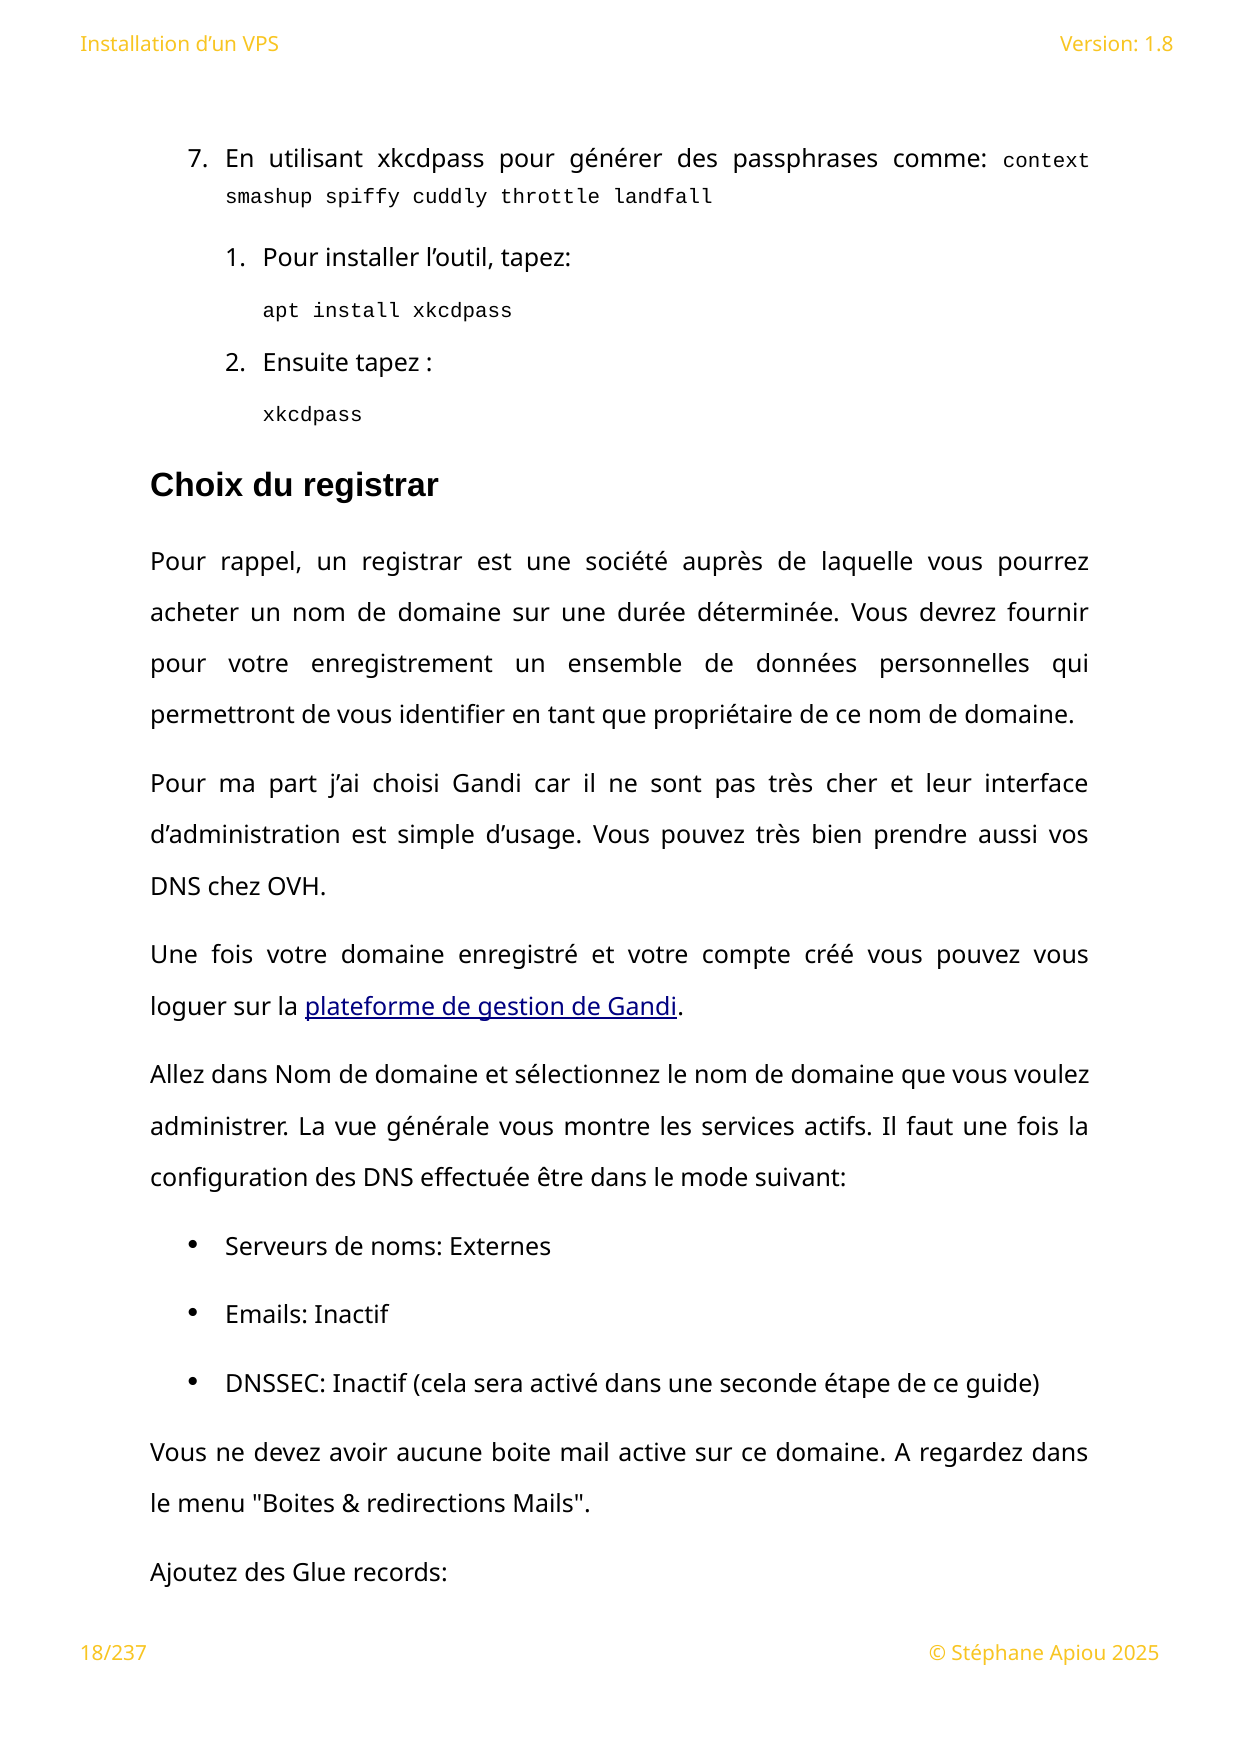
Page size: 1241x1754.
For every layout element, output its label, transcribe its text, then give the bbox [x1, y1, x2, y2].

list Emails: Inactif [187, 1297, 1090, 1331]
text Vous ne devez avoir aucune boite mail active sur ce domaine. A regardez dans le menu "Boites & redirections Mails". [150, 1435, 1090, 1520]
text Une fois votre domaine enregistré et votre compte créé vous pouvez vous loguer sur la plateforme de gestion de Gandi. [150, 937, 1090, 1022]
list xkcdpass [225, 404, 1090, 428]
list apt install xkcdpass [225, 300, 1090, 323]
text Pour ma part j’ai choisi Gandi car il ne sont pas très cher et leur interface d’administration est simple d’usage. Vous pouvez très bien prendre aussi vos DNS chez OVH. [150, 766, 1090, 902]
text Allez dans Nom de domaine et sélectionnez le nom de domaine que vous voulez administrer. La vue générale vous montre les services actifs. Il faut une fois la configuration des DNS effectuée être dans le mode suivant: [150, 1057, 1090, 1193]
subtitle Choix du registrar [150, 465, 1090, 503]
list En utilisant xkcdpass pour générer des passphrases comme: context smashup spiffy cuddly throttle landfall [187, 141, 1090, 210]
text Pour rappel, un registrar est une société auprès de laquelle vous pourrez acheter un nom de domaine sur une durée déterminée. Vous devrez fournir pour votre enregistrement un ensemble de données personnelles qui permettront de vous identifier en tant que propriétaire de ce nom de domaine. [150, 544, 1090, 731]
list Pour installer l’outil, tapez: [225, 240, 1090, 274]
list DNSSEC: Inactif (cela sera activé dans une seconde étape de ce guide) [187, 1366, 1090, 1400]
list Serveurs de noms: Externes [187, 1228, 1090, 1262]
list Ensuite tapez : [225, 344, 1090, 378]
text Ajoutez des Glue records: [150, 1555, 1090, 1589]
